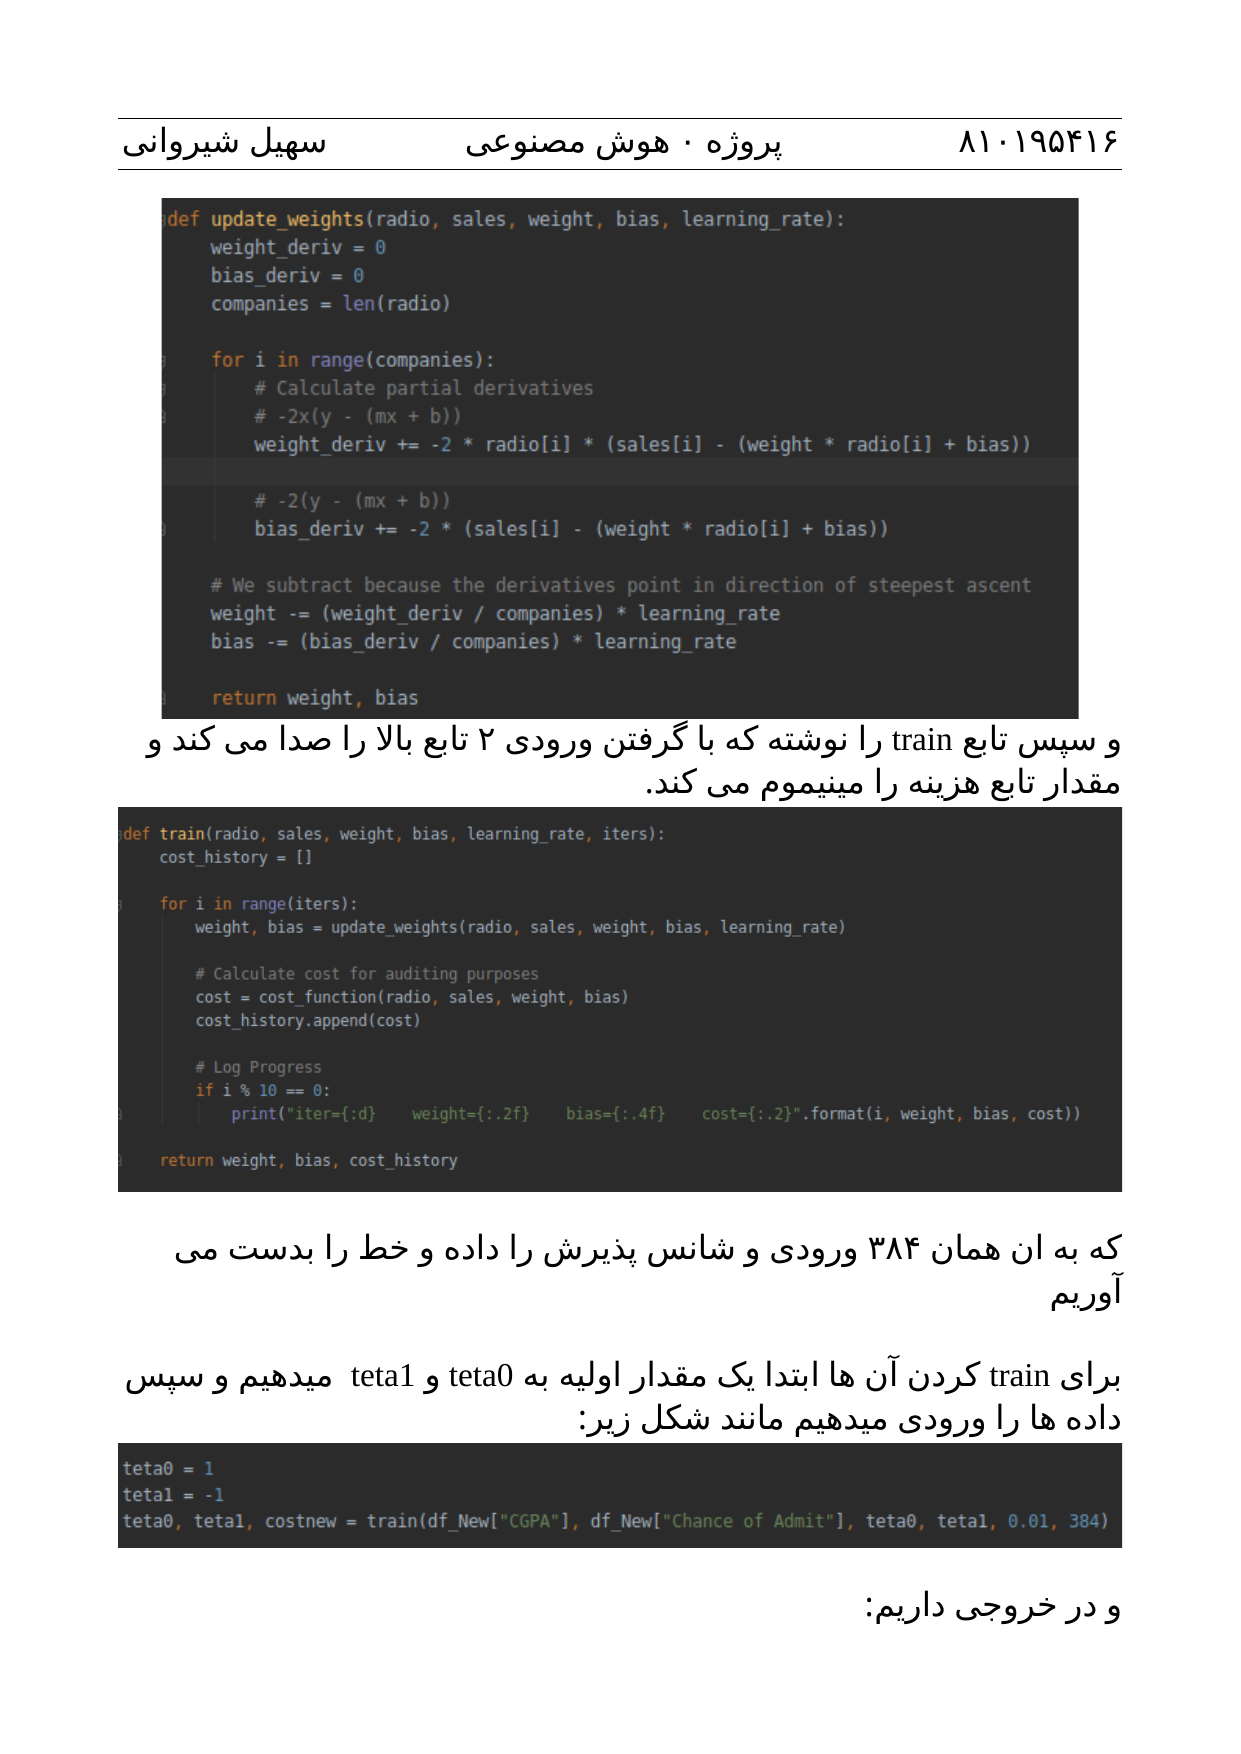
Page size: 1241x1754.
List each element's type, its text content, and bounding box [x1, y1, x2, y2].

text و در خروجی داریم: [118, 1586, 1122, 1629]
text که به ان همان ۳۸۴ ورودی و شانس پذیرش را داده و خط را بدست می آوریم [118, 1230, 1122, 1317]
picture [118, 1443, 1123, 1548]
text برای train کردن آن ها ابتدا یک مقدار اولیه به teta0 و teta1 میدهیم و سپس داده ها را ورودی میدهیم مانند شکل زیر: [118, 1355, 1122, 1443]
text و سپس تابع train را نوشته که با گرفتن ورودی ۲ تابع بالا را صدا می کند و مقدار تابع هزینه را مینیموم می کند. [118, 198, 1122, 807]
picture [161, 198, 1079, 719]
picture [118, 807, 1123, 1192]
